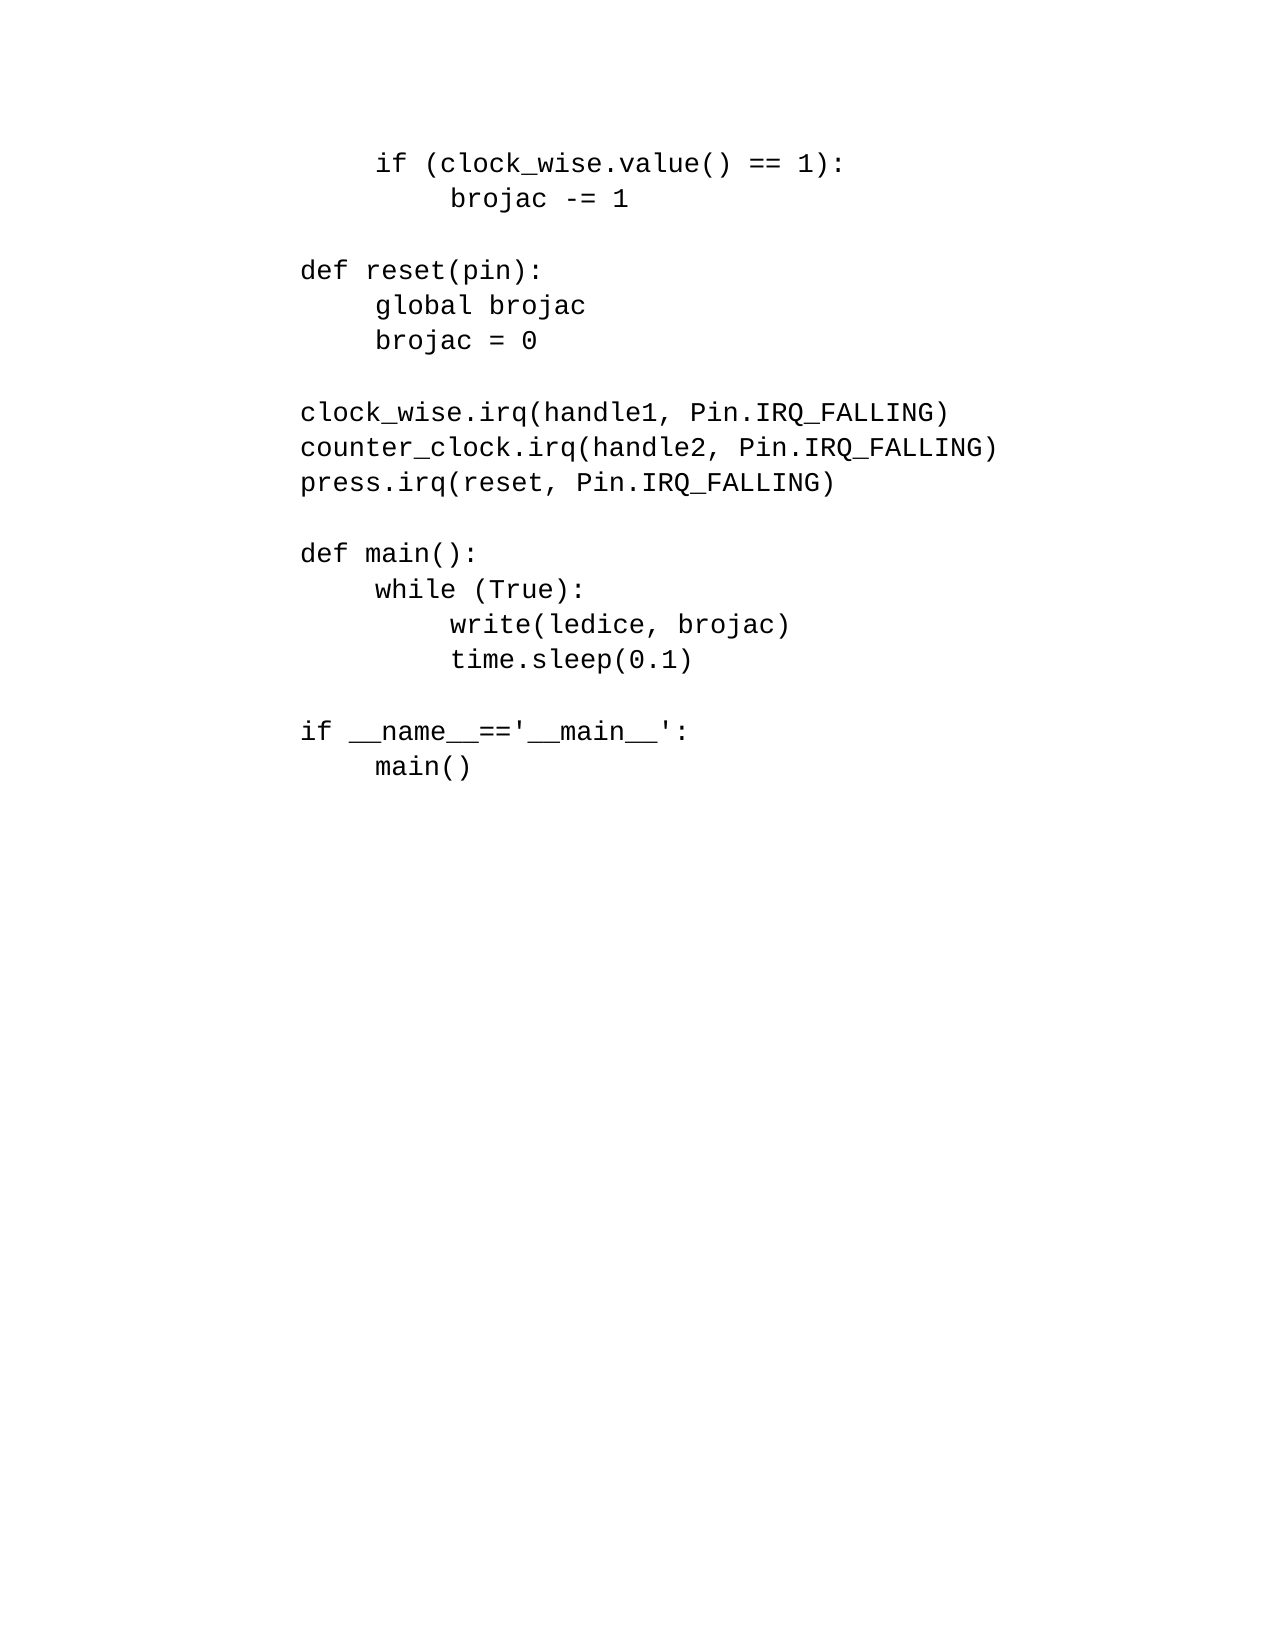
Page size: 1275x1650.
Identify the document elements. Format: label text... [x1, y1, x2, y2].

text if (clock_wise.value() == 1): [300, 150, 1125, 181]
text brojac -= 1 [300, 185, 1125, 216]
text global brojac [300, 292, 1125, 323]
text write(ledice, brojac) [300, 611, 1125, 642]
text main() [300, 753, 1125, 783]
text if __name__=='__main__': [300, 717, 1125, 748]
text time.sleep(0.1) [300, 646, 1125, 677]
text clock_wise.irq(handle1, Pin.IRQ_FALLING) [300, 398, 1125, 429]
text counter_clock.irq(handle2, Pin.IRQ_FALLING) [300, 434, 1125, 464]
text press.irq(reset, Pin.IRQ_FALLING) [300, 469, 1125, 500]
text def main(): [300, 540, 1125, 571]
text def reset(pin): [300, 257, 1125, 287]
text while (True): [300, 576, 1125, 606]
text brojac = 0 [300, 327, 1125, 358]
